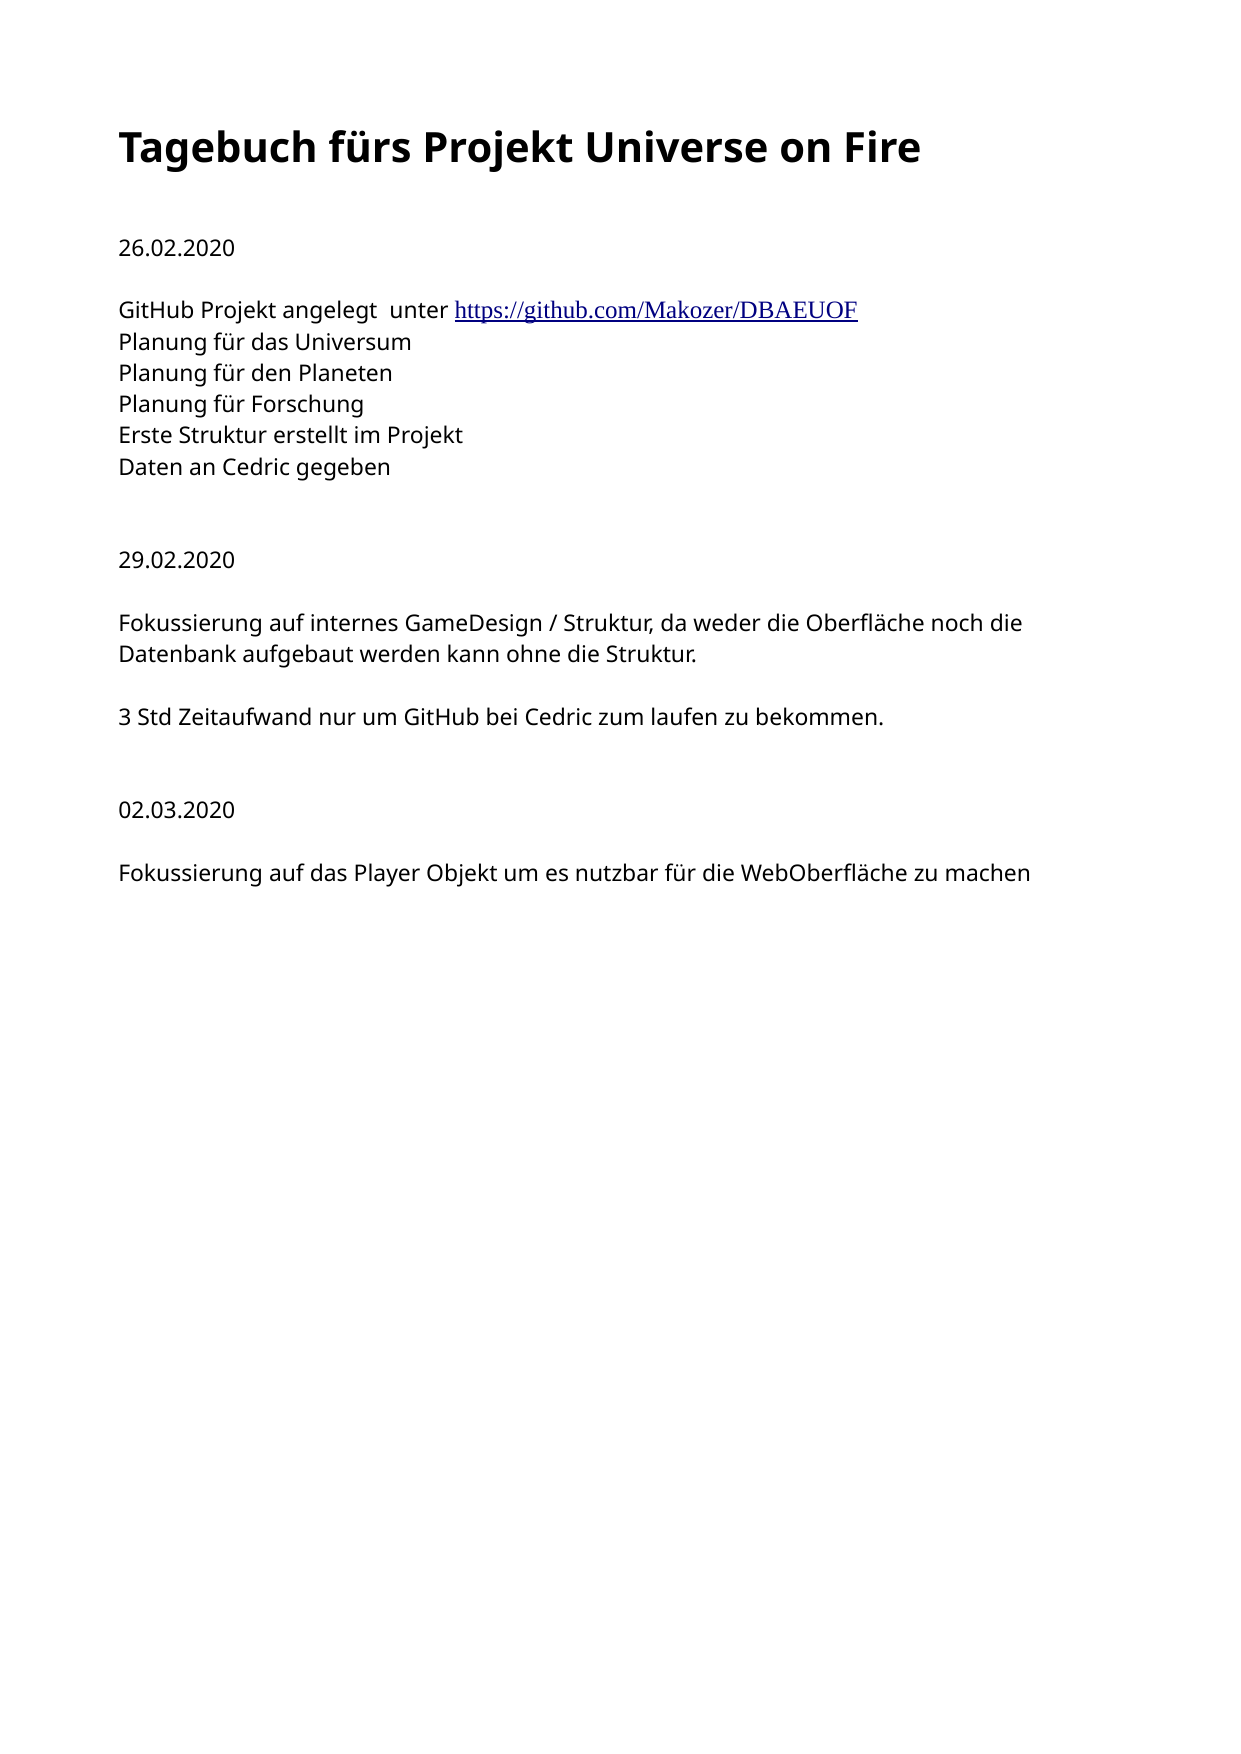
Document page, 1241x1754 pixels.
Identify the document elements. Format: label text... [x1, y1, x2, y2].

text Planung für das Universum [118, 325, 1122, 357]
text Fokussierung auf das Player Objekt um es nutzbar für die WebOberfläche zu machen [118, 857, 1122, 888]
text 3 Std Zeitaufwand nur um GitHub bei Cedric zum laufen zu bekommen. [118, 700, 1122, 732]
text 26.02.2020 [118, 232, 1122, 263]
text Tagebuch fürs Projekt Universe on Fire [118, 118, 1122, 175]
text Fokussierung auf internes GameDesign / Struktur, da weder die Oberfläche noch die Datenbank aufgebaut werden kann ohne die Struktur. [118, 607, 1122, 669]
text Planung für Forschung [118, 388, 1122, 419]
text Daten an Cedric gegeben [118, 450, 1122, 482]
text Planung für den Planeten [118, 357, 1122, 388]
text Erste Struktur erstellt im Projekt [118, 419, 1122, 450]
text GitHub Projekt angelegt unter https://github.com/Makozer/DBAEUOF [118, 294, 1122, 325]
text 02.03.2020 [118, 794, 1122, 825]
text 29.02.2020 [118, 544, 1122, 575]
